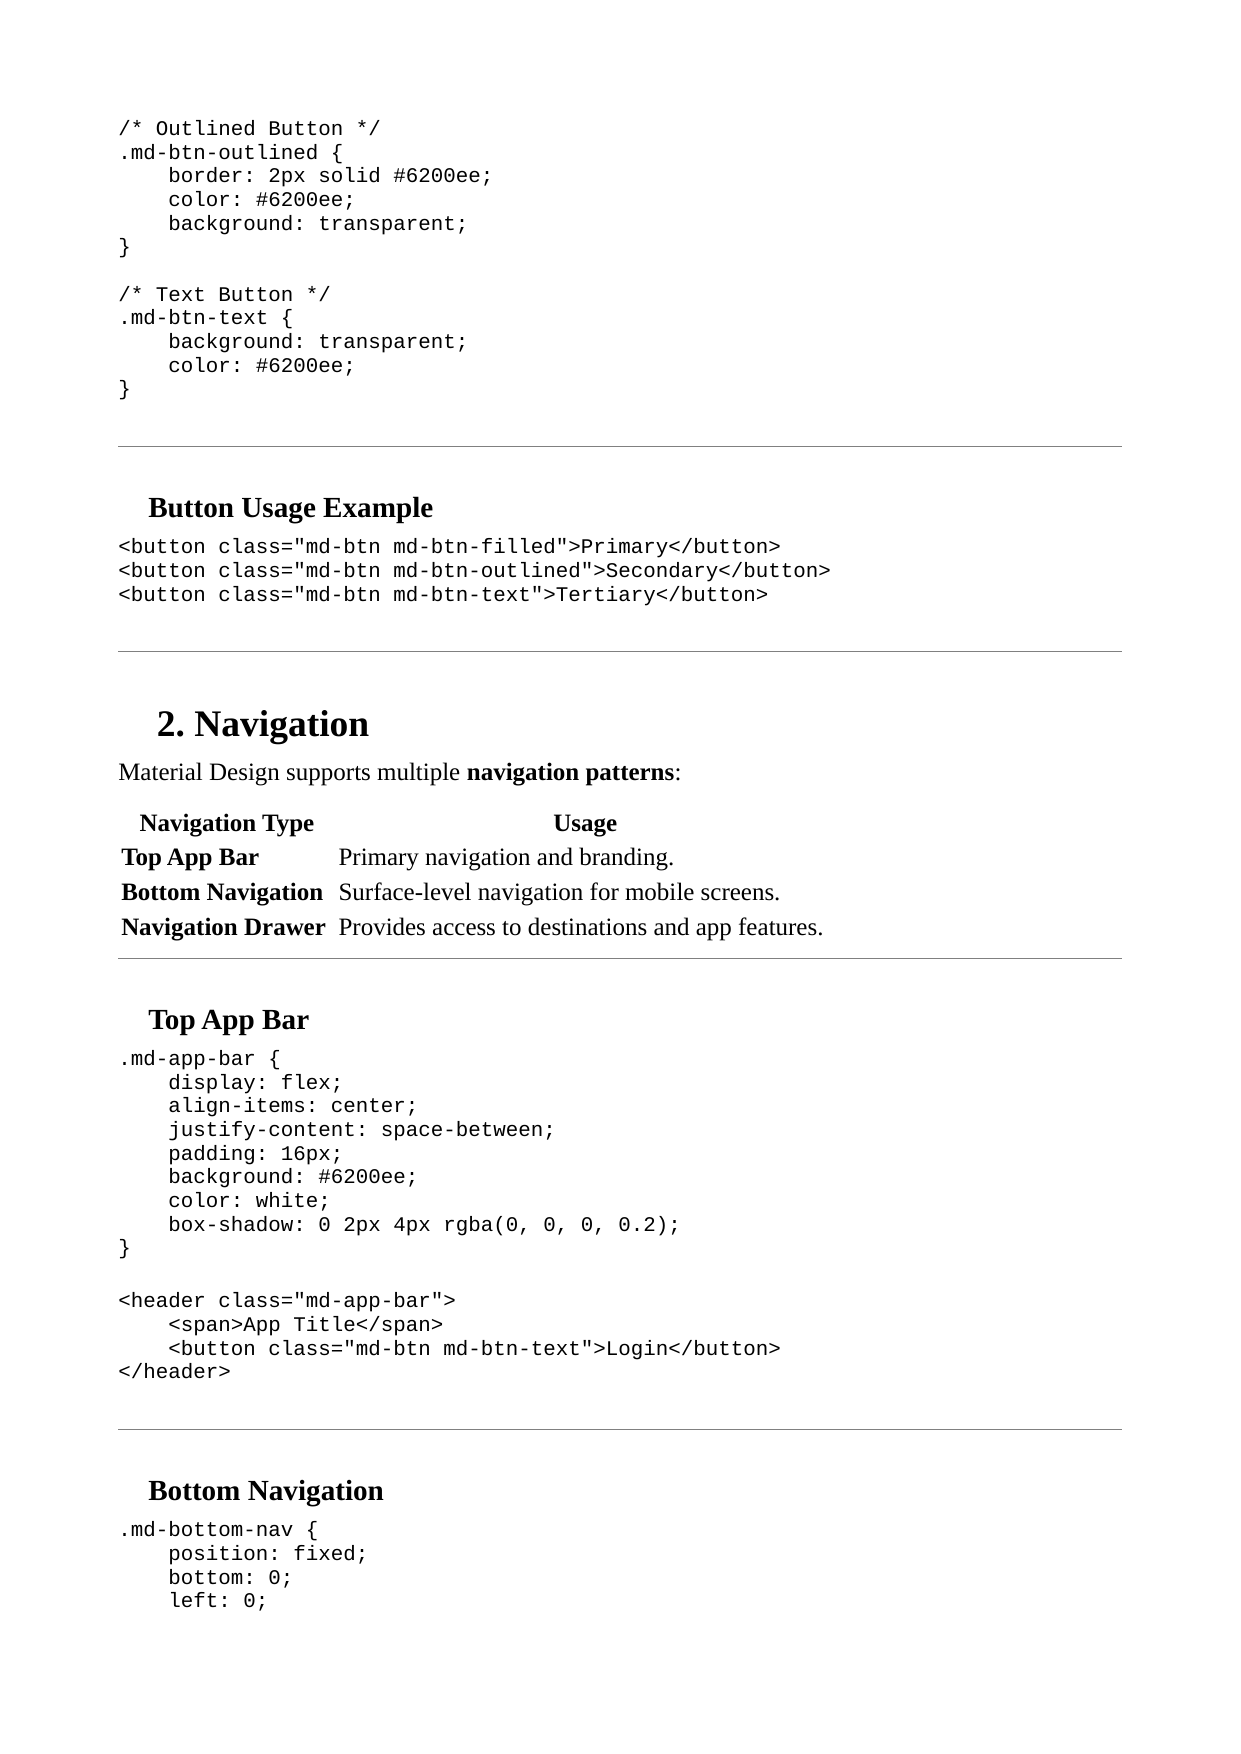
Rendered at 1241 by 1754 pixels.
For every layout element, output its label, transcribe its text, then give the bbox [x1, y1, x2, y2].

text } [118, 236, 1122, 260]
table_cell Surface-level navigation for mobile screens. [335, 874, 835, 909]
text <header class="md-app-bar"> [118, 1291, 1122, 1314]
text } [118, 1237, 1122, 1261]
text background: transparent; [118, 213, 1122, 236]
table_cell Primary navigation and branding. [335, 840, 835, 874]
text <button class="md-btn md-btn-outlined">Secondary</button> [118, 560, 1122, 583]
text color: #6200ee; [118, 354, 1122, 378]
table_header Navigation Type [118, 805, 335, 839]
table_cell Navigation Drawer [118, 909, 335, 943]
table_header Usage [335, 805, 835, 839]
text .md-btn-outlined { [118, 142, 1122, 165]
text .md-btn-text { [118, 307, 1122, 331]
text left: 0; [118, 1590, 1122, 1614]
text background: #6200ee; [118, 1166, 1122, 1190]
text /* Outlined Button */ [118, 118, 1122, 142]
text .md-app-bar { [118, 1048, 1122, 1072]
subtitle 📐 Top App Bar [118, 1002, 1122, 1036]
text .md-bottom-nav { [118, 1519, 1122, 1543]
table_cell Top App Bar [118, 840, 335, 874]
table_cell Provides access to destinations and app features. [335, 909, 835, 943]
text Material Design supports multiple navigation patterns: [118, 757, 1122, 786]
text padding: 16px; [118, 1143, 1122, 1166]
text position: fixed; [118, 1543, 1122, 1567]
text box-shadow: 0 2px 4px rgba(0, 0, 0, 0.2); [118, 1214, 1122, 1237]
subtitle 📐 Bottom Navigation [118, 1473, 1122, 1507]
text <span>App Title</span> [118, 1314, 1122, 1338]
text color: white; [118, 1190, 1122, 1214]
text align-items: center; [118, 1096, 1122, 1119]
subtitle ✅ 2. Navigation [118, 702, 1122, 745]
text color: #6200ee; [118, 189, 1122, 213]
table_cell Bottom Navigation [118, 874, 335, 909]
subtitle 📏 Button Usage Example [118, 490, 1122, 524]
text /* Text Button */ [118, 284, 1122, 307]
text <button class="md-btn md-btn-filled">Primary</button> [118, 536, 1122, 560]
text </header> [118, 1361, 1122, 1385]
text } [118, 378, 1122, 402]
text border: 2px solid #6200ee; [118, 165, 1122, 189]
text background: transparent; [118, 331, 1122, 354]
text <button class="md-btn md-btn-text">Login</button> [118, 1338, 1122, 1361]
text display: flex; [118, 1072, 1122, 1096]
text <button class="md-btn md-btn-text">Tertiary</button> [118, 583, 1122, 607]
text justify-content: space-between; [118, 1119, 1122, 1143]
text bottom: 0; [118, 1567, 1122, 1590]
